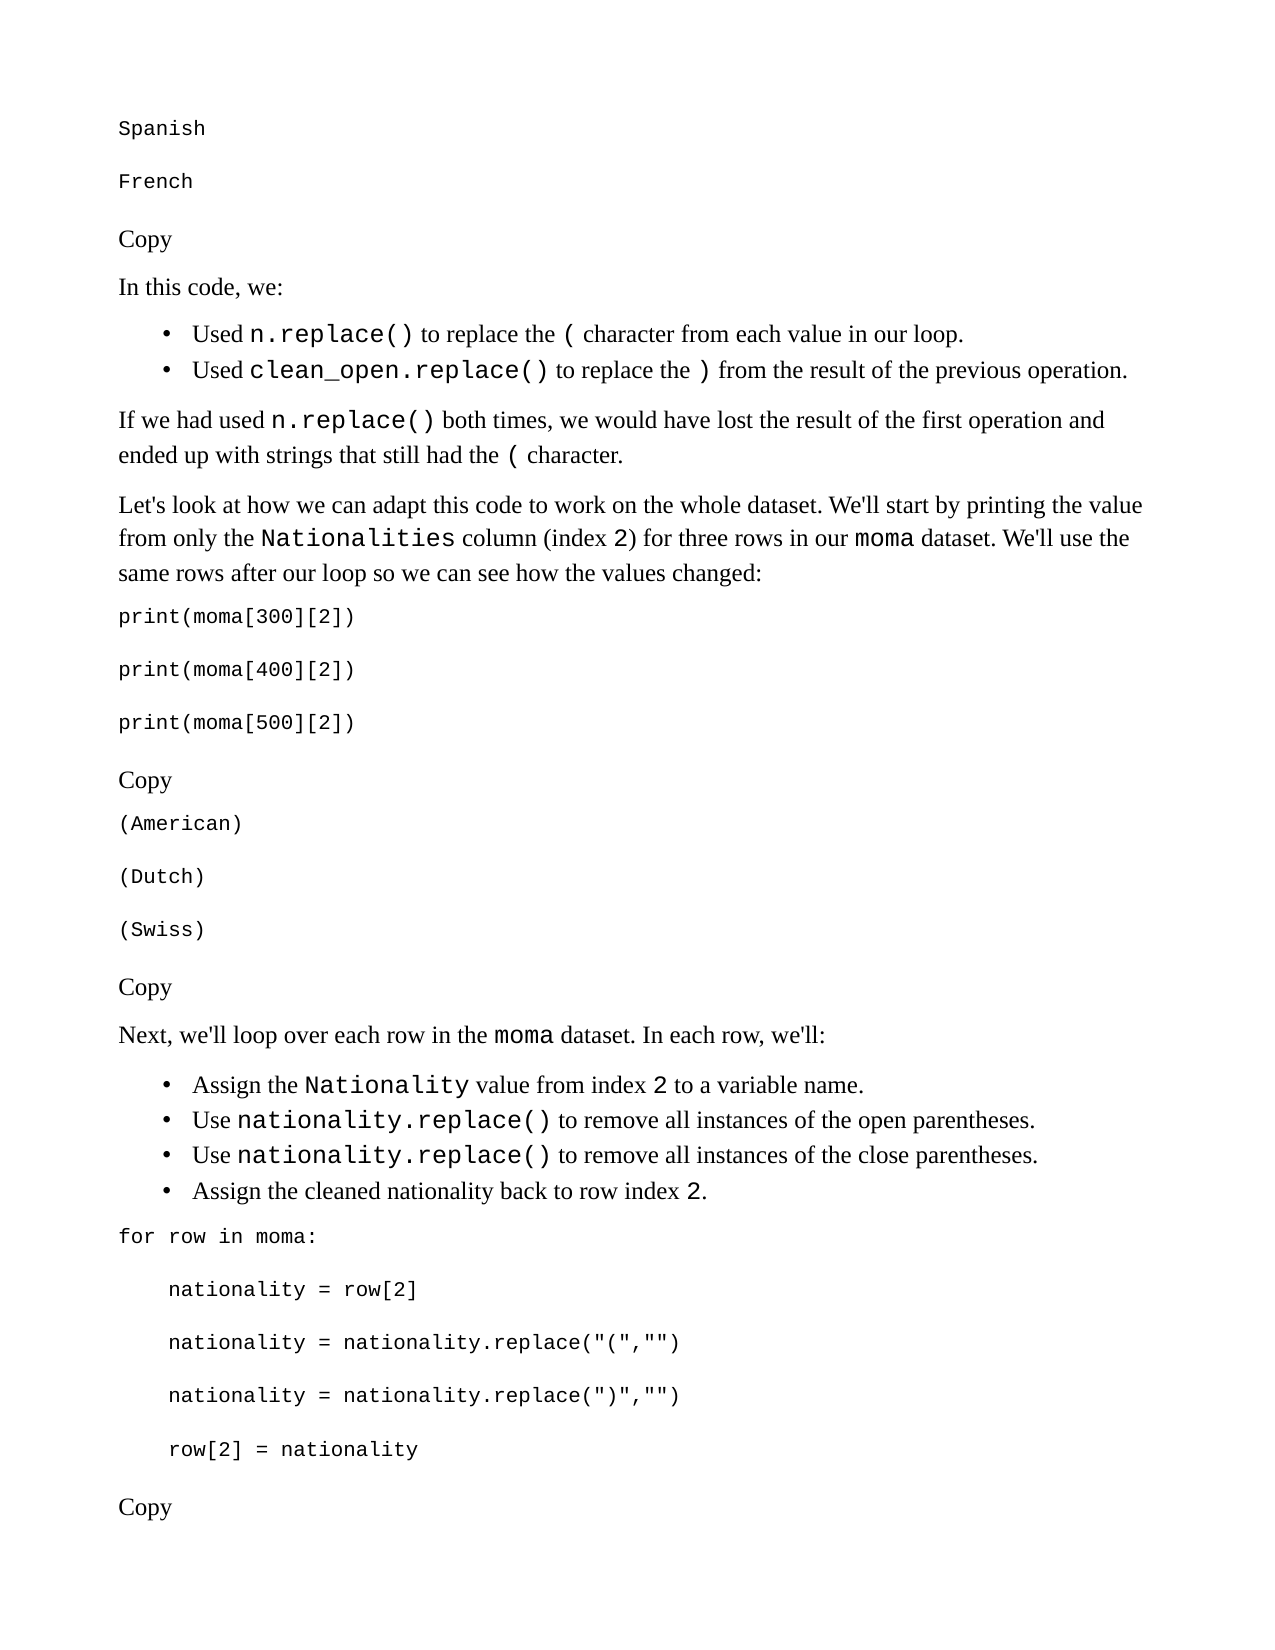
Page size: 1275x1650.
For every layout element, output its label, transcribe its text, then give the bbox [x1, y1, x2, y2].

text nationality = row[2] [118, 1279, 1157, 1303]
text print(moma[300][2]) [118, 606, 1157, 629]
text print(moma[400][2]) [118, 659, 1157, 683]
text Next, we'll loop over each row in the moma dataset. In each row, we'll: [118, 1020, 1157, 1051]
text Let's look at how we can adapt this code to work on the whole dataset. We'll start by printing the value from only the Nationalities column (index 2) for three rows in our moma dataset. We'll use the same rows after our loop so we can see how the values changed: [118, 490, 1157, 587]
text French [118, 171, 1157, 195]
text nationality = nationality.replace("(","") [118, 1332, 1157, 1356]
text print(moma[500][2]) [118, 712, 1157, 736]
text In this code, we: [118, 272, 1157, 301]
list Use nationality.replace() to remove all instances of the close parentheses. [162, 1141, 1157, 1171]
text nationality = nationality.replace(")","") [118, 1385, 1157, 1409]
text Copy [118, 765, 1157, 794]
text row[2] = nationality [118, 1438, 1157, 1462]
text for row in moma: [118, 1226, 1157, 1250]
text Copy [118, 224, 1157, 253]
list Assign the cleaned nationality back to row index 2. [162, 1176, 1157, 1207]
list Used clean_open.replace() to replace the ) from the result of the previous operation. [162, 355, 1157, 386]
text (Swiss) [118, 919, 1157, 943]
text If we had used n.replace() both times, we would have lost the result of the first operation and ended up with strings that still had the ( character. [118, 405, 1157, 471]
text (Dutch) [118, 866, 1157, 889]
text Copy [118, 1492, 1157, 1520]
text Copy [118, 972, 1157, 1001]
text (American) [118, 813, 1157, 836]
list Used n.replace() to replace the ( character from each value in our loop. [162, 319, 1157, 350]
list Assign the Nationality value from index 2 to a variable name. [162, 1070, 1157, 1101]
list Use nationality.replace() to remove all instances of the open parentheses. [162, 1105, 1157, 1136]
text Spanish [118, 118, 1157, 142]
